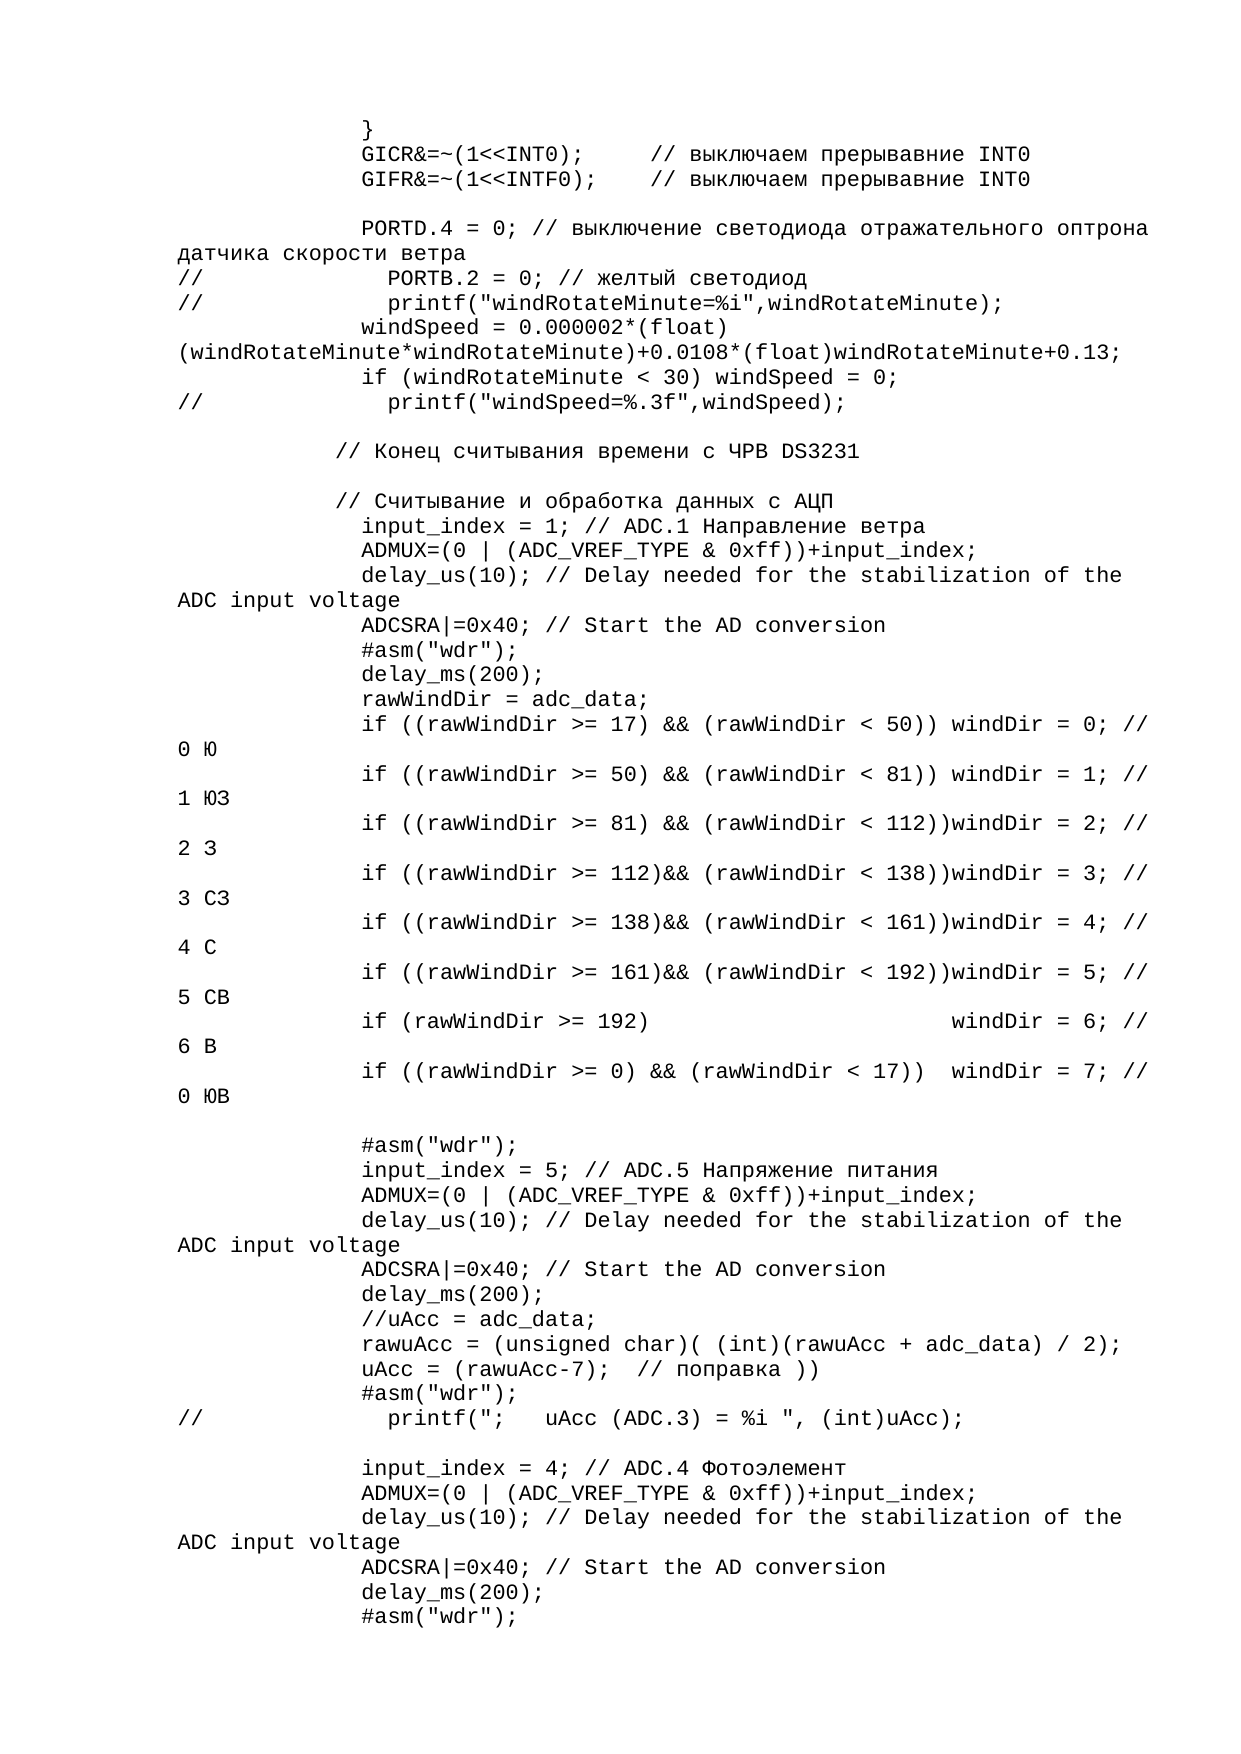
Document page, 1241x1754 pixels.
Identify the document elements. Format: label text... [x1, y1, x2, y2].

text // printf("; uAcc (ADC.3) = %i ", (int)uAcc); [177, 1407, 1152, 1432]
text //uAcc = adc_data; [177, 1308, 1152, 1333]
text rawuAcc = (unsigned char)( (int)(rawuAcc + adc_data) / 2); [177, 1333, 1152, 1358]
text delay_us(10); // Delay needed for the stabilization of the ADC input voltage [177, 1506, 1152, 1556]
text // Конец считывания времени с ЧРВ DS3231 [177, 440, 1152, 465]
text ADMUX=(0 | (ADC_VREF_TYPE & 0xff))+input_index; [177, 1184, 1152, 1209]
text delay_ms(200); [177, 1581, 1152, 1606]
text GICR&=~(1<<INT0); // выключаем прерывавние INT0 [177, 143, 1152, 168]
text delay_us(10); // Delay needed for the stabilization of the ADC input voltage [177, 1209, 1152, 1258]
text if ((rawWindDir >= 50) && (rawWindDir < 81)) windDir = 1; // 1 ЮЗ [177, 763, 1152, 812]
text input_index = 4; // ADC.4 Фотоэлемент [177, 1457, 1152, 1482]
text if ((rawWindDir >= 112)&& (rawWindDir < 138))windDir = 3; // 3 СЗ [177, 862, 1152, 911]
text rawWindDir = adc_data; [177, 688, 1152, 713]
text if (rawWindDir >= 192) windDir = 6; // 6 В [177, 1011, 1152, 1060]
text #asm("wdr"); [177, 1606, 1152, 1630]
text } [177, 118, 1152, 143]
text if (windRotateMinute < 30) windSpeed = 0; [177, 366, 1152, 391]
text ADCSRA|=0x40; // Start the AD conversion [177, 614, 1152, 639]
text GIFR&=~(1<<INTF0); // выключаем прерывавние INT0 [177, 168, 1152, 192]
text delay_ms(200); [177, 1283, 1152, 1308]
text delay_us(10); // Delay needed for the stabilization of the ADC input voltage [177, 564, 1152, 614]
text if ((rawWindDir >= 0) && (rawWindDir < 17)) windDir = 7; // 0 ЮВ [177, 1060, 1152, 1110]
text if ((rawWindDir >= 81) && (rawWindDir < 112))windDir = 2; // 2 З [177, 812, 1152, 862]
text ADCSRA|=0x40; // Start the AD conversion [177, 1556, 1152, 1581]
text PORTD.4 = 0; // выключение светодиода отражательного оптрона датчика скорости ветра [177, 217, 1152, 267]
text // PORTB.2 = 0; // желтый светодиод [177, 267, 1152, 292]
text if ((rawWindDir >= 17) && (rawWindDir < 50)) windDir = 0; // 0 Ю [177, 713, 1152, 763]
text #asm("wdr"); [177, 1134, 1152, 1159]
text ADCSRA|=0x40; // Start the AD conversion [177, 1258, 1152, 1283]
text #asm("wdr"); [177, 1382, 1152, 1407]
text input_index = 5; // ADC.5 Напряжение питания [177, 1159, 1152, 1184]
text ADMUX=(0 | (ADC_VREF_TYPE & 0xff))+input_index; [177, 1482, 1152, 1506]
text ADMUX=(0 | (ADC_VREF_TYPE & 0xff))+input_index; [177, 539, 1152, 564]
text input_index = 1; // ADC.1 Направление ветра [177, 515, 1152, 539]
text // printf("windRotateMinute=%i",windRotateMinute); [177, 292, 1152, 316]
text // printf("windSpeed=%.3f",windSpeed); [177, 391, 1152, 416]
text #asm("wdr"); [177, 639, 1152, 663]
text if ((rawWindDir >= 138)&& (rawWindDir < 161))windDir = 4; // 4 С [177, 911, 1152, 961]
text windSpeed = 0.000002*(float)(windRotateMinute*windRotateMinute)+0.0108*(float)windRotateMinute+0.13; [177, 316, 1152, 366]
text delay_ms(200); [177, 663, 1152, 688]
text // Считывание и обработка данных с АЦП [177, 490, 1152, 515]
text uAcc = (rawuAcc-7); // поправка )) [177, 1358, 1152, 1382]
text if ((rawWindDir >= 161)&& (rawWindDir < 192))windDir = 5; // 5 СВ [177, 961, 1152, 1011]
